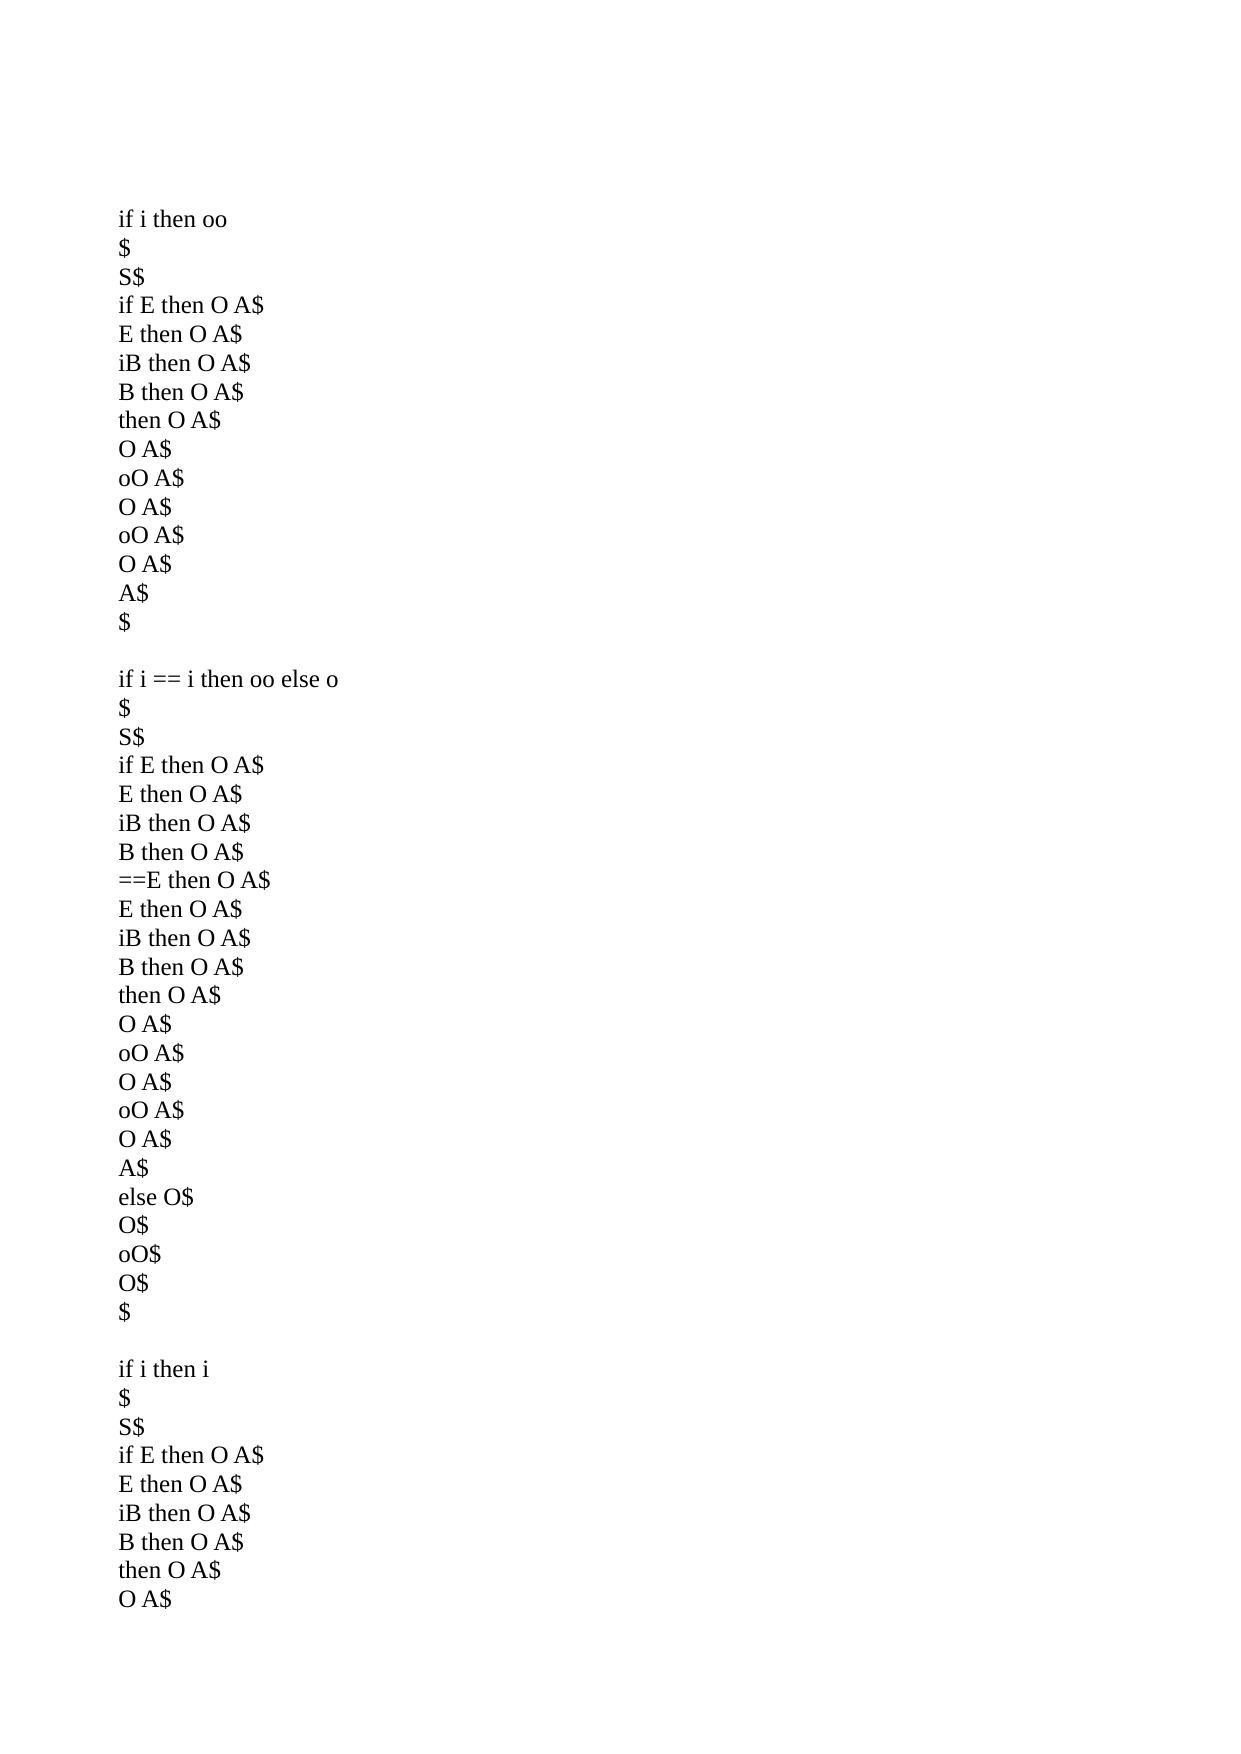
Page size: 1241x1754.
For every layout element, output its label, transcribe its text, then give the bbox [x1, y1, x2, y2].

text $ [118, 233, 1122, 262]
text if E then O A$ [118, 751, 1122, 779]
text then O A$ [118, 406, 1122, 434]
text oO$ [118, 1239, 1122, 1268]
text iB then O A$ [118, 808, 1122, 837]
text B then O A$ [118, 377, 1122, 406]
text ==E then O A$ [118, 866, 1122, 894]
text iB then O A$ [118, 1498, 1122, 1527]
text else O$ [118, 1182, 1122, 1211]
text S$ [118, 1412, 1122, 1441]
text $ [118, 1297, 1122, 1326]
text E then O A$ [118, 1469, 1122, 1498]
text $ [118, 693, 1122, 722]
text iB then O A$ [118, 348, 1122, 377]
text then O A$ [118, 1556, 1122, 1584]
text B then O A$ [118, 1527, 1122, 1556]
text B then O A$ [118, 837, 1122, 866]
text if i then i [118, 1354, 1122, 1383]
text O A$ [118, 434, 1122, 463]
text S$ [118, 262, 1122, 291]
text $ [118, 1383, 1122, 1412]
text O A$ [118, 1124, 1122, 1153]
text O A$ [118, 1009, 1122, 1038]
text A$ [118, 1153, 1122, 1182]
text A$ [118, 578, 1122, 607]
text oO A$ [118, 1096, 1122, 1124]
text O A$ [118, 1067, 1122, 1096]
text if E then O A$ [118, 291, 1122, 319]
text E then O A$ [118, 319, 1122, 348]
text $ [118, 607, 1122, 636]
text E then O A$ [118, 779, 1122, 808]
text E then O A$ [118, 894, 1122, 923]
text oO A$ [118, 521, 1122, 549]
text if E then O A$ [118, 1441, 1122, 1469]
text then O A$ [118, 981, 1122, 1009]
text S$ [118, 722, 1122, 751]
text O A$ [118, 1584, 1122, 1613]
text iB then O A$ [118, 923, 1122, 952]
text O$ [118, 1211, 1122, 1239]
text oO A$ [118, 463, 1122, 492]
text if i then oo [118, 204, 1122, 233]
text O A$ [118, 492, 1122, 521]
text if i == i then oo else o [118, 664, 1122, 693]
text oO A$ [118, 1038, 1122, 1067]
text O A$ [118, 549, 1122, 578]
text B then O A$ [118, 952, 1122, 981]
text O$ [118, 1268, 1122, 1297]
